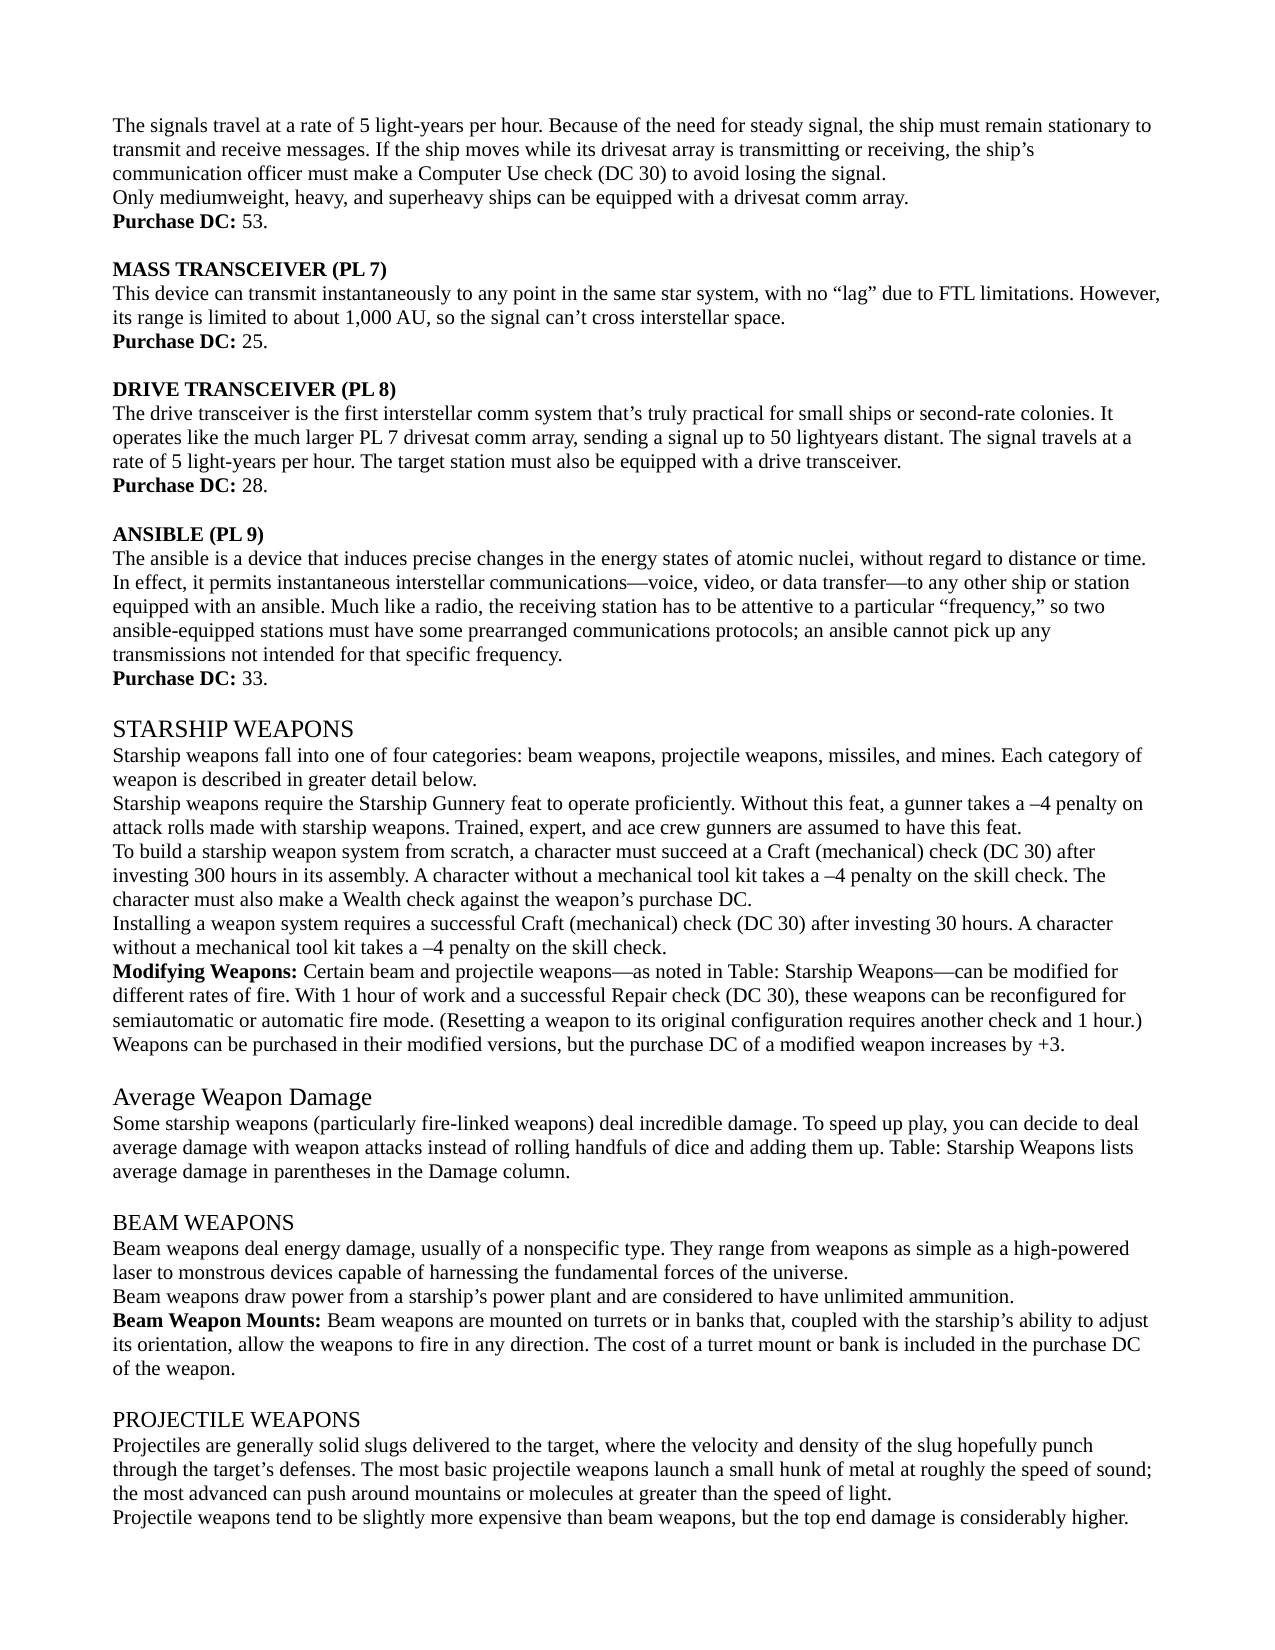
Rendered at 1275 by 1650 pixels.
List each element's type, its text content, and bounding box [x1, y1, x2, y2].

text This device can transmit instantaneously to any point in the same star system, with no “lag” due to FTL limitations. However, its range is limited to about 1,000 AU, so the signal can’t cross interstellar space. [112, 281, 1162, 329]
text Installing a weapon system requires a successful Craft (mechanical) check (DC 30) after investing 30 hours. A character without a mechanical tool kit takes a –4 penalty on the skill check. [112, 911, 1162, 959]
text The drive transceiver is the first interstellar comm system that’s truly practical for small ships or second-rate colonies. It operates like the much larger PL 7 drivesat comm array, sending a signal up to 50 lightyears distant. The signal travels at a rate of 5 light-years per hour. The target station must also be equipped with a drive transceiver. [112, 401, 1162, 473]
text The signals travel at a rate of 5 light-years per hour. Because of the need for steady signal, the ship must remain stationary to transmit and receive messages. If the ship moves while its drivesat array is transmitting or receiving, the ship’s communication officer must make a Computer Use check (DC 30) to avoid losing the signal. [112, 112, 1162, 185]
text Beam weapons draw power from a starship’s power plant and are considered to have unlimited ammunition. [112, 1284, 1162, 1308]
text Projectiles are generally solid slugs delivered to the target, where the velocity and density of the slug hopefully punch through the target’s defenses. The most basic projectile weapons launch a small hunk of metal at roughly the speed of sound; the most advanced can push around mountains or molecules at greater than the speed of light. [112, 1433, 1162, 1505]
text ANSIBLE (PL 9) [112, 522, 1162, 546]
subtitle Average Weapon Damage [112, 1082, 1162, 1111]
text Projectile weapons tend to be slightly more expensive than beam weapons, but the top end damage is considerably higher. [112, 1505, 1162, 1529]
text Purchase DC: 28. [112, 473, 1162, 497]
text Modifying Weapons: Certain beam and projectile weapons—as noted in Table: Starship Weapons—can be modified for different rates of fire. With 1 hour of work and a successful Repair check (DC 30), these weapons can be reconfigured for semiautomatic or automatic fire mode. (Resetting a weapon to its original configuration requires another check and 1 hour.) Weapons can be purchased in their modified versions, but the purchase DC of a modified weapon increases by +3. [112, 959, 1162, 1056]
text Some starship weapons (particularly fire-linked weapons) deal incredible damage. To speed up play, you can decide to deal average damage with weapon attacks instead of rolling handfuls of dice and adding them up. Table: Starship Weapons lists average damage in parentheses in the Damage column. [112, 1111, 1162, 1183]
text PROJECTILE WEAPONS [112, 1406, 1162, 1433]
text MASS TRANSCEIVER (PL 7) [112, 257, 1162, 281]
text Purchase DC: 33. [112, 666, 1162, 690]
text Purchase DC: 53. [112, 209, 1162, 233]
text Starship weapons fall into one of four categories: beam weapons, projectile weapons, missiles, and mines. Each category of weapon is described in greater detail below. [112, 743, 1162, 791]
text The ansible is a device that induces precise changes in the energy states of atomic nuclei, without regard to distance or time. In effect, it permits instantaneous interstellar communications—voice, video, or data transfer—to any other ship or station equipped with an ansible. Much like a radio, the receiving station has to be attentive to a particular “frequency,” so two ansible-equipped stations must have some prearranged communications protocols; an ansible cannot pick up any transmissions not intended for that specific frequency. [112, 546, 1162, 666]
text Starship weapons require the Starship Gunnery feat to operate proficiently. Without this feat, a gunner takes a –4 penalty on attack rolls made with starship weapons. Trained, expert, and ace crew gunners are assumed to have this feat. [112, 791, 1162, 839]
text Beam Weapon Mounts: Beam weapons are mounted on turrets or in banks that, coupled with the starship’s ability to adjust its orientation, allow the weapons to fire in any direction. The cost of a turret mount or bank is included in the purchase DC of the weapon. [112, 1308, 1162, 1380]
text BEAM WEAPONS [112, 1209, 1162, 1236]
text Beam weapons deal energy damage, usually of a nonspecific type. They range from weapons as simple as a high-powered laser to monstrous devices capable of harnessing the fundamental forces of the universe. [112, 1236, 1162, 1284]
text Only mediumweight, heavy, and superheavy ships can be equipped with a drivesat comm array. [112, 185, 1162, 209]
text Purchase DC: 25. [112, 329, 1162, 353]
text DRIVE TRANSCEIVER (PL 8) [112, 377, 1162, 401]
text To build a starship weapon system from scratch, a character must succeed at a Craft (mechanical) check (DC 30) after investing 300 hours in its assembly. A character without a mechanical tool kit takes a –4 penalty on the skill check. The character must also make a Wealth check against the weapon’s purchase DC. [112, 839, 1162, 911]
subtitle STARSHIP WEAPONS [112, 714, 1162, 743]
